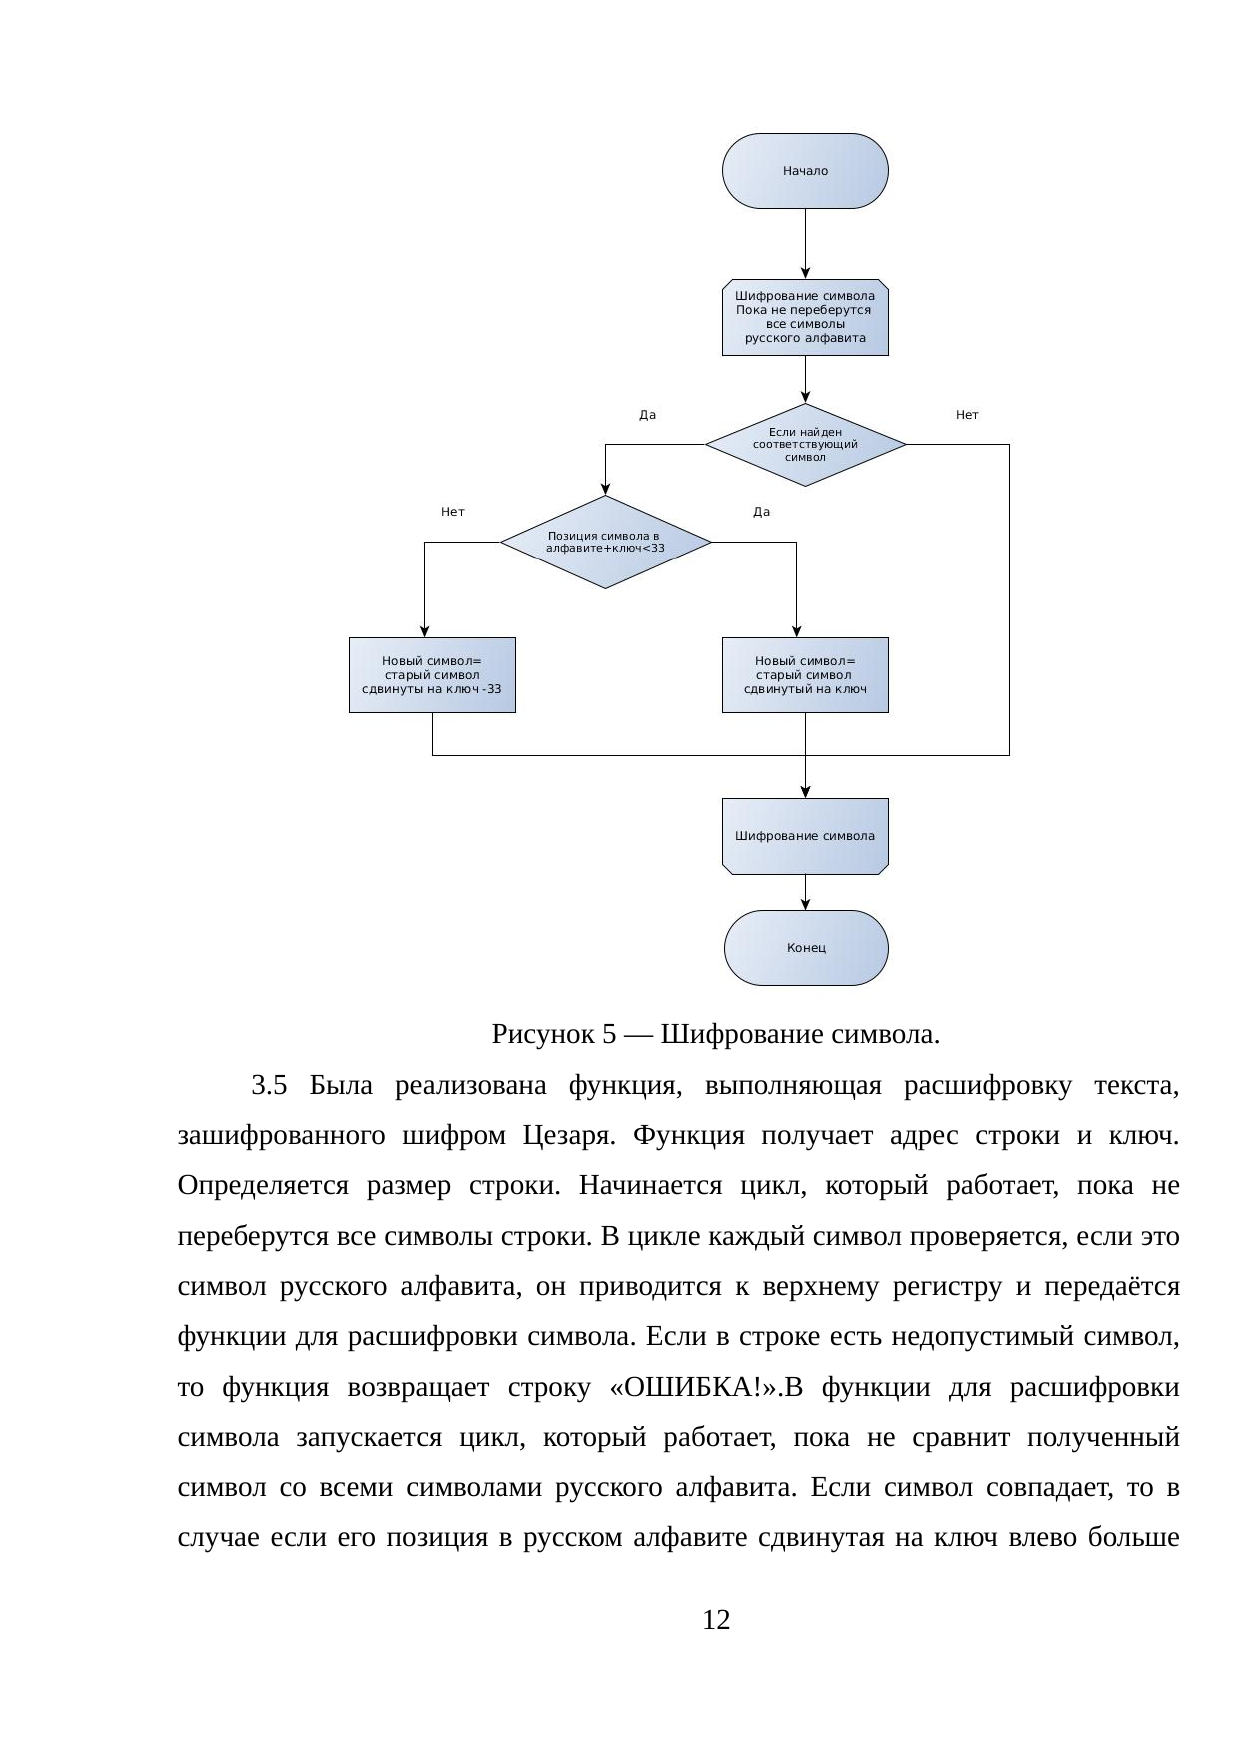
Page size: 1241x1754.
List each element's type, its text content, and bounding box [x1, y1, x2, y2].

text 3.5 Была реализована функция, выполняющая расшифровку текста, зашифрованного шифром Цезаря. Функция получает адрес строки и ключ. Определяется размер строки. Начинается цикл, который работает, пока не переберутся все символы строки. В цикле каждый символ проверяется, если это символ русского алфавита, он приводится к верхнему регистру и передаётся функции для расшифровки символа. Если в строке есть недопустимый символ, то функция возвращает строку «ОШИБКА!».В функции для расшифровки символа запускается цикл, который работает, пока не сравнит полученный символ со всеми символами русского алфавита. Если символ совпадает, то в случае если его позиция в русском алфавите сдвинутая на ключ влево больше [177, 1067, 1181, 1553]
text Рисунок 5 — Шифрование символа. [177, 118, 1181, 1050]
picture [334, 118, 1024, 1000]
